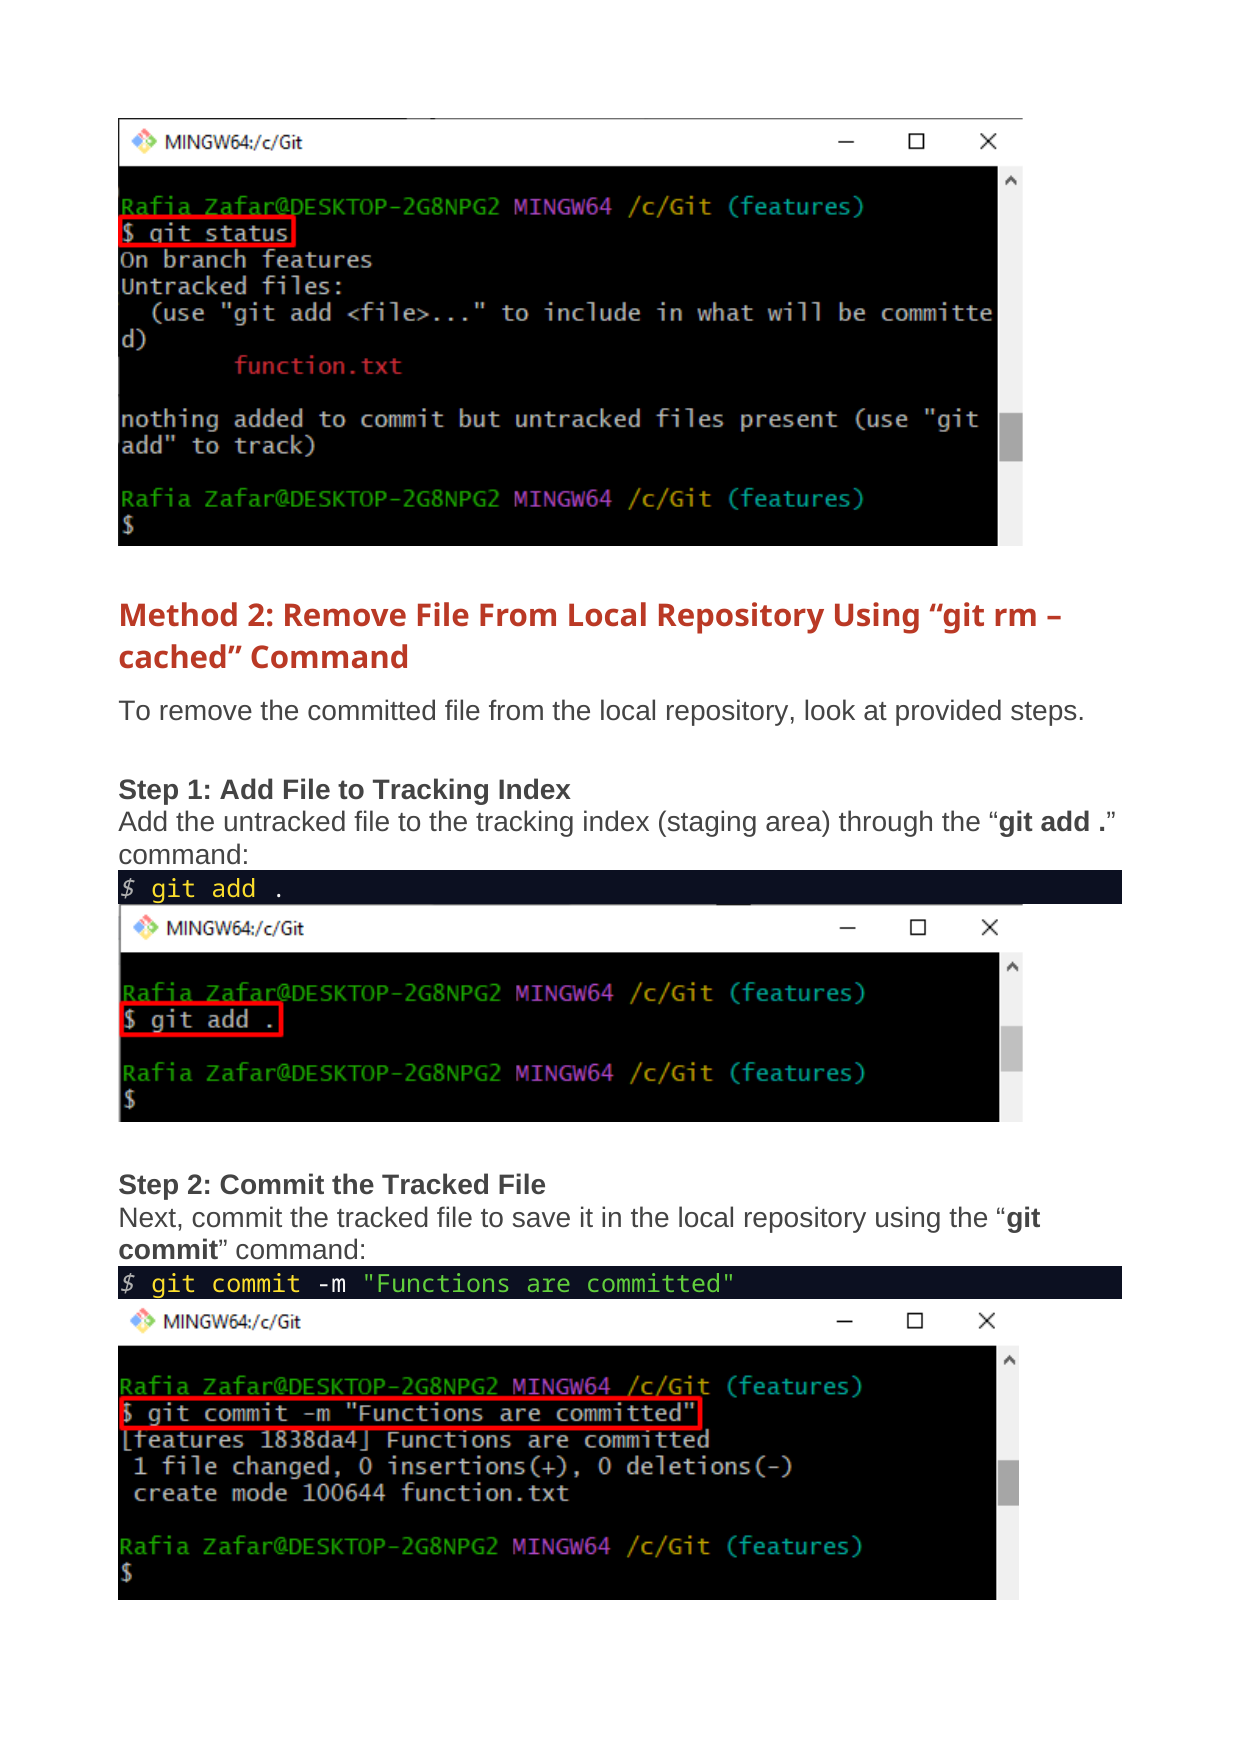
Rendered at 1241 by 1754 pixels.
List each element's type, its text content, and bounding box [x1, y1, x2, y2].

text To remove the committed file from the local repository, look at provided steps. [118, 694, 1122, 726]
text Step 1: Add File to Tracking Index Add the untracked file to the tracking index (staging area) through the “git add .” command: [118, 773, 1122, 870]
picture [118, 118, 1023, 546]
text Step 2: Commit the Tracked File Next, commit the tracked file to save it in the local repository using the “git commit” command: [118, 1168, 1122, 1266]
picture [118, 904, 1023, 1122]
text $ git commit -m "Functions are committed" [118, 1266, 1122, 1299]
text $ git add . [118, 870, 1122, 904]
subtitle Method 2: Remove File From Local Repository Using “git rm –cached” Command [118, 593, 1122, 678]
picture [118, 1299, 1019, 1600]
